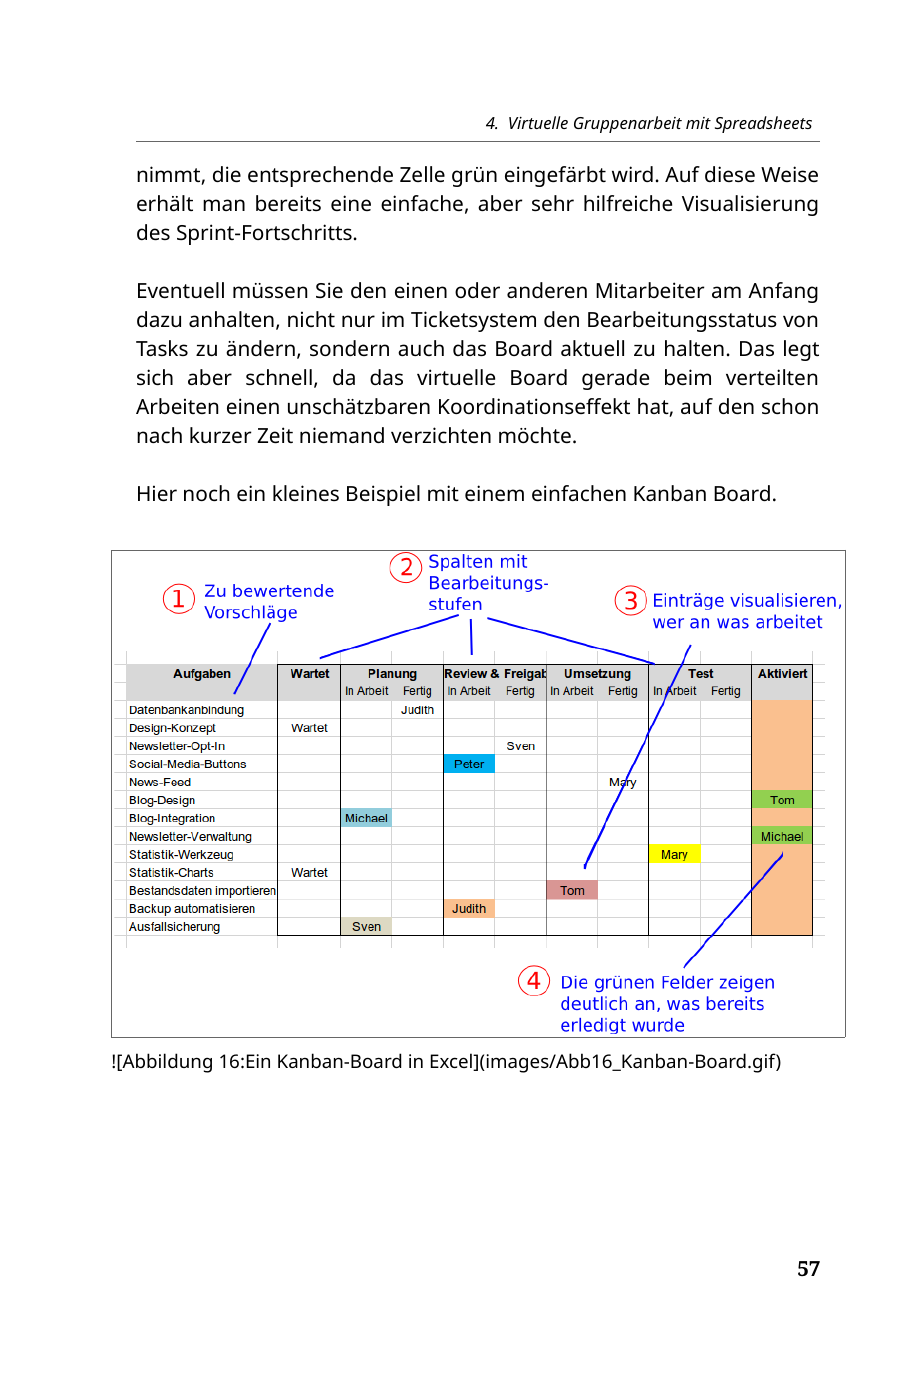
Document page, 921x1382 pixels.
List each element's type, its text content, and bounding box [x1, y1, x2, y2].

text ![Abbildung 16:Ein Kanban-Board in Excel](images/Abb16_Kanban-Board.gif) [111, 1038, 845, 1074]
text [111, 537, 845, 549]
text Eventuell müssen Sie den einen oder anderen Mitarbeiter am Anfang dazu anhalten, nicht nur im Ticketsystem den Bearbeitungsstatus von Tasks zu ändern, sondern auch das Board aktuell zu halten. Das legt sich aber schnell, da das virtuelle Board gerade beim verteilten Arbeiten einen unschätzbaren Koordinationseffekt hat, auf den schon nach kurzer Zeit niemand verzichten möchte. [136, 254, 820, 449]
text nimmt, die entsprechende Zelle grün eingefärbt wird. Auf diese Weise erhält man bereits eine einfache, aber sehr hilfreiche Visualisierung des Sprint-Fortschritts. [136, 159, 820, 246]
text [112, 551, 845, 1037]
picture [114, 552, 842, 1034]
text Hier noch ein kleines Beispiel mit einem einfachen Kanban Board. [136, 457, 820, 507]
